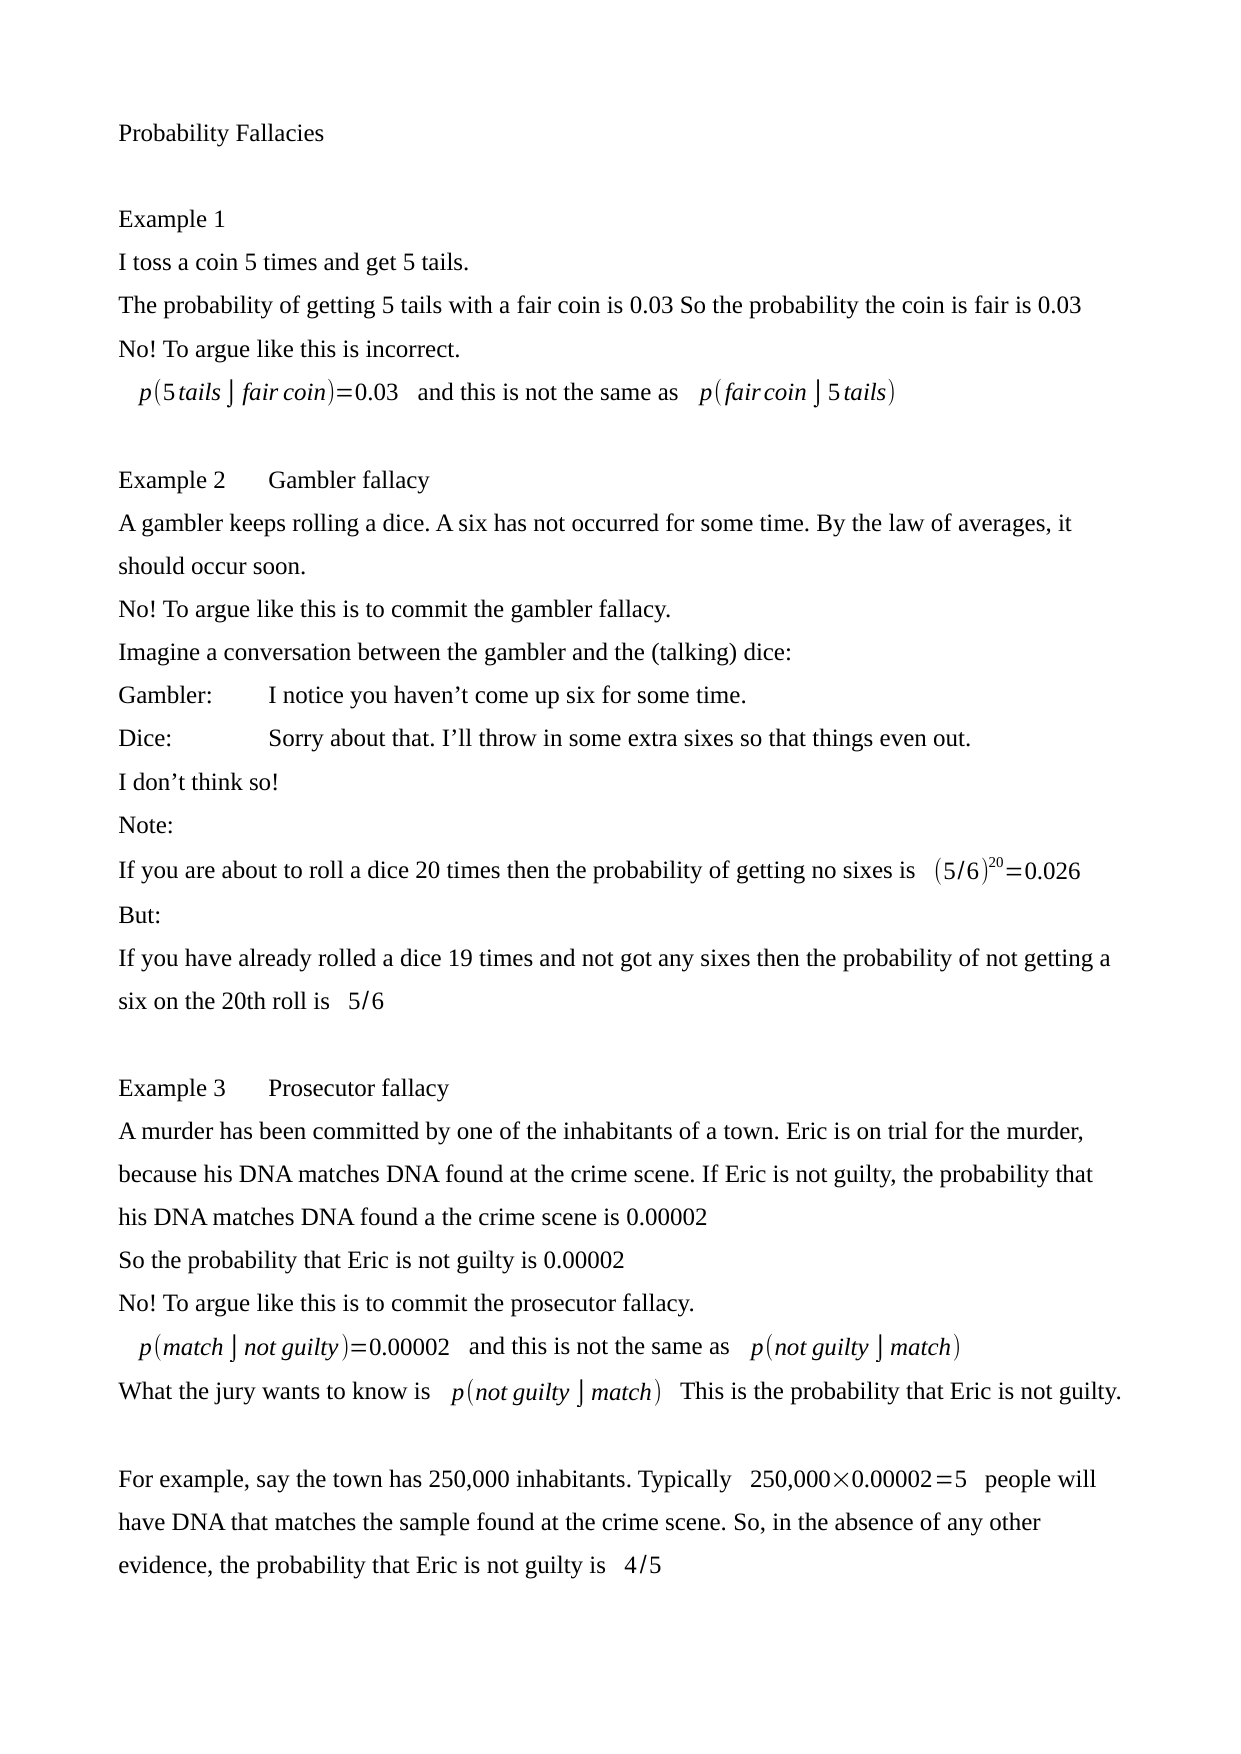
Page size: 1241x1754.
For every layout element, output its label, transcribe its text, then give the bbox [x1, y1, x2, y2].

text and this is not the same as [118, 377, 1122, 407]
text For example, say the town has 250,000 inhabitants. Typicallypeople will have DNA that matches the sample found at the crime scene. So, in the absence of any other evidence, the probability that Eric is not guilty is [118, 1464, 1122, 1579]
text No! To argue like this is to commit the gambler fallacy. [118, 594, 1122, 623]
text If you have already rolled a dice 19 times and not got any sixes then the probability of not getting a six on the 20th roll is [118, 943, 1122, 1015]
text Example 3 Prosecutor fallacy [118, 1073, 1122, 1101]
text Gambler: I notice you haven’t come up six for some time. [118, 680, 1122, 709]
text But: [118, 900, 1122, 929]
text and this is not the same as [118, 1331, 1122, 1362]
text Example 1 [118, 204, 1122, 233]
text Probability Fallacies [118, 118, 1122, 147]
text I toss a coin 5 times and get 5 tails. [118, 247, 1122, 276]
text I don’t think so! [118, 767, 1122, 795]
text The probability of getting 5 tails with a fair coin is 0.03 So the probability the coin is fair is 0.03 [118, 291, 1122, 319]
text Example 2 Gambler fallacy [118, 465, 1122, 493]
text A murder has been committed by one of the inhabitants of a town. Eric is on trial for the murder, because his DNA matches DNA found at the crime scene. If Eric is not guilty, the probability that his DNA matches DNA found a the crime scene is 0.00002 [118, 1116, 1122, 1231]
text No! To argue like this is incorrect. [118, 334, 1122, 362]
text No! To argue like this is to commit the prosecutor fallacy. [118, 1288, 1122, 1317]
text Note: [118, 810, 1122, 838]
text Dice: Sorry about that. I’ll throw in some extra sixes so that things even out. [118, 723, 1122, 752]
text What the jury wants to know isThis is the probability that Eric is not guilty. [118, 1376, 1122, 1407]
text If you are about to roll a dice 20 times then the probability of getting no sixes is [118, 853, 1122, 886]
text A gambler keeps rolling a dice. A six has not occurred for some time. By the law of averages, it should occur soon. [118, 508, 1122, 580]
text Imagine a conversation between the gambler and the (talking) dice: [118, 637, 1122, 666]
text So the probability that Eric is not guilty is 0.00002 [118, 1245, 1122, 1274]
